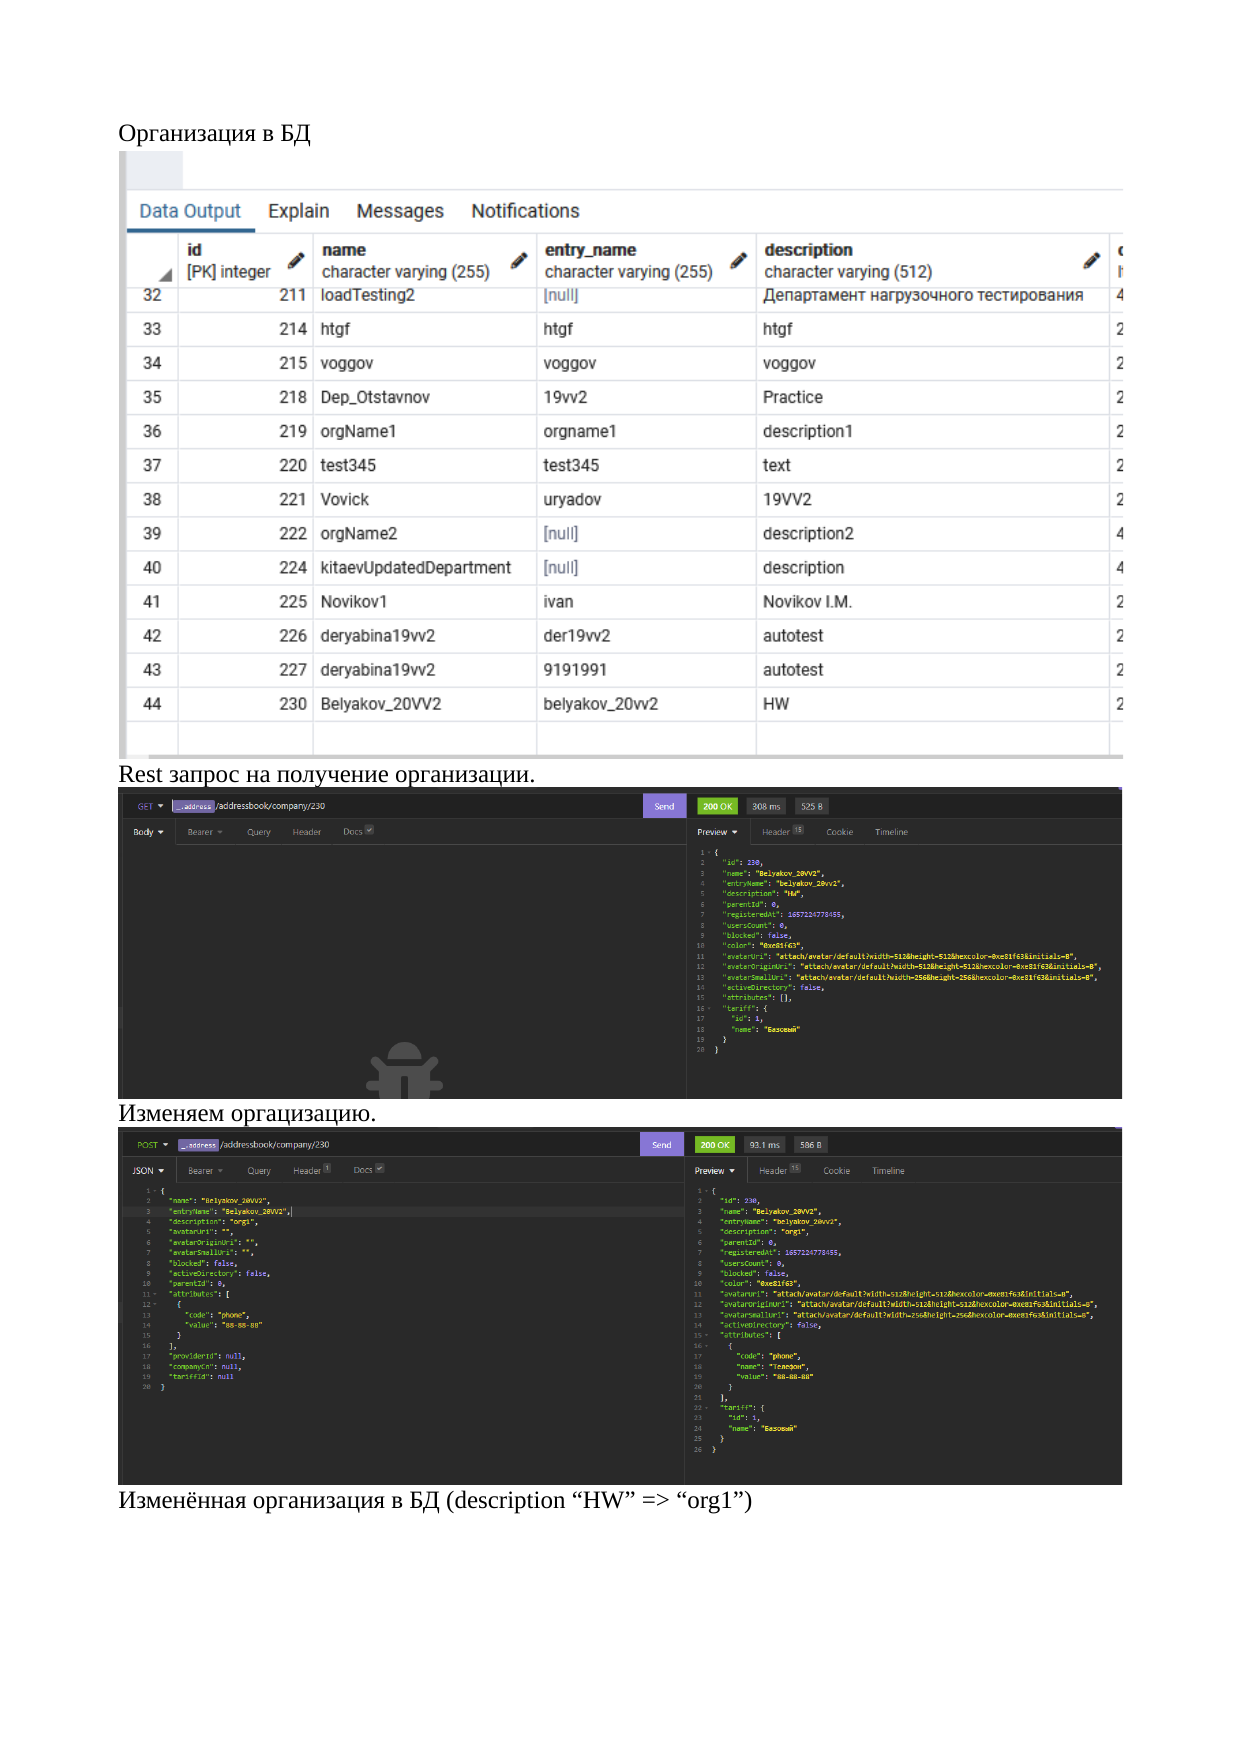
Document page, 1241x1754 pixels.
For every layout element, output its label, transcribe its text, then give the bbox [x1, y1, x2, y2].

text Изменённая организация в БД (description “HW” => “org1”) [118, 1485, 1122, 1514]
text Изменяем оргацизацию. [118, 1099, 1122, 1127]
picture [118, 1127, 1123, 1485]
text Rest запрос на получение организации. [118, 147, 1122, 787]
picture [119, 151, 1124, 759]
text Организация в БД [118, 118, 1122, 147]
picture [118, 787, 1123, 1099]
